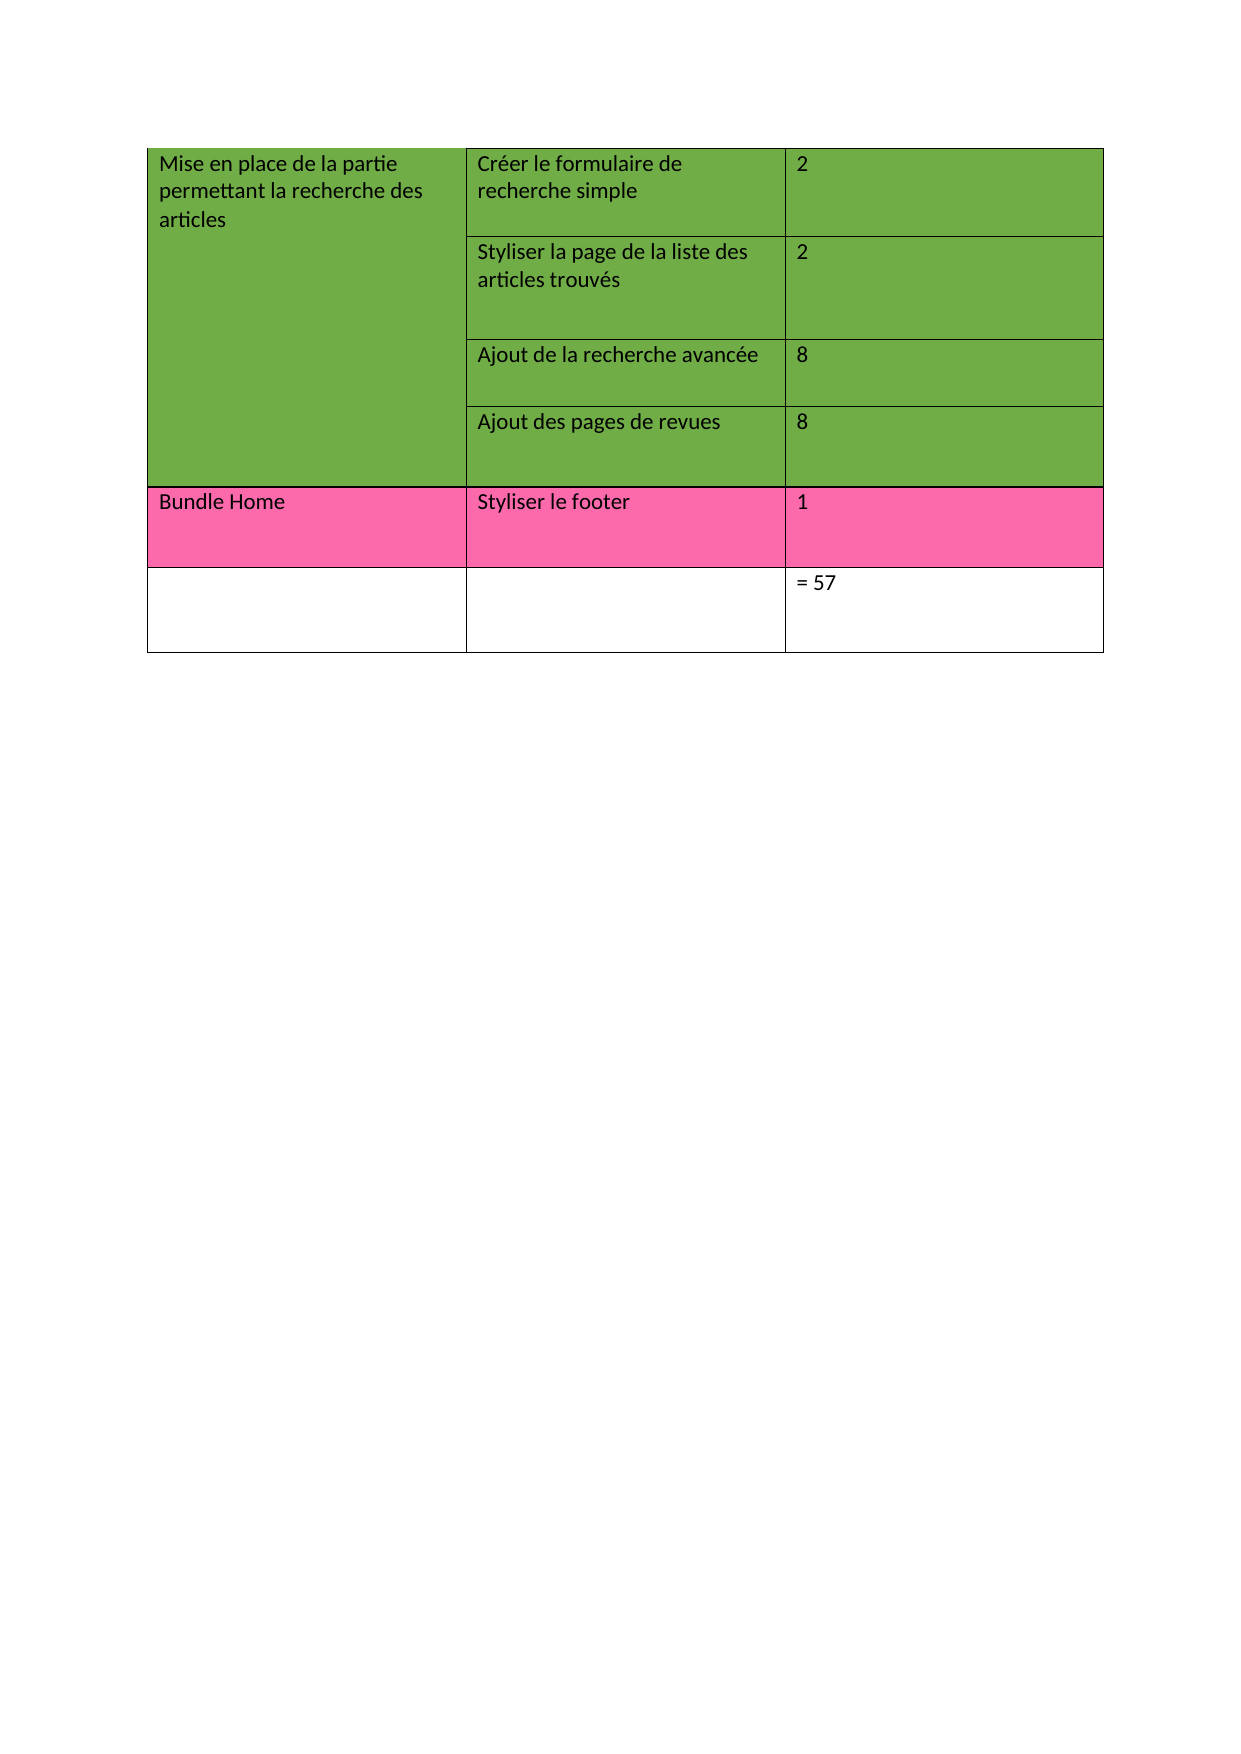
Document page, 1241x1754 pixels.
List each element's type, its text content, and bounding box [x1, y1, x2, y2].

table_cell 8 [786, 407, 1103, 486]
table_cell 2 [786, 149, 1103, 236]
table_cell [148, 339, 466, 406]
table_cell 8 [786, 340, 1103, 406]
table_cell Bundle Home [148, 488, 466, 567]
table_cell = 57 [786, 568, 1103, 652]
table_cell 1 [786, 488, 1103, 567]
table_cell Mise en place de la partie permettant la recherche des articles [148, 148, 466, 236]
table_cell Styliser le footer [467, 488, 785, 567]
table_cell Ajout des pages de revues [467, 407, 785, 486]
table_cell Créer le formulaire de recherche simple [467, 149, 785, 236]
table_cell [148, 568, 466, 652]
table_cell [148, 236, 466, 339]
table_cell [467, 568, 785, 652]
table_cell Ajout de la recherche avancée [467, 340, 785, 406]
table_cell [148, 406, 466, 486]
table_cell Styliser la page de la liste des articles trouvés [467, 237, 785, 339]
table_cell 2 [786, 237, 1103, 339]
